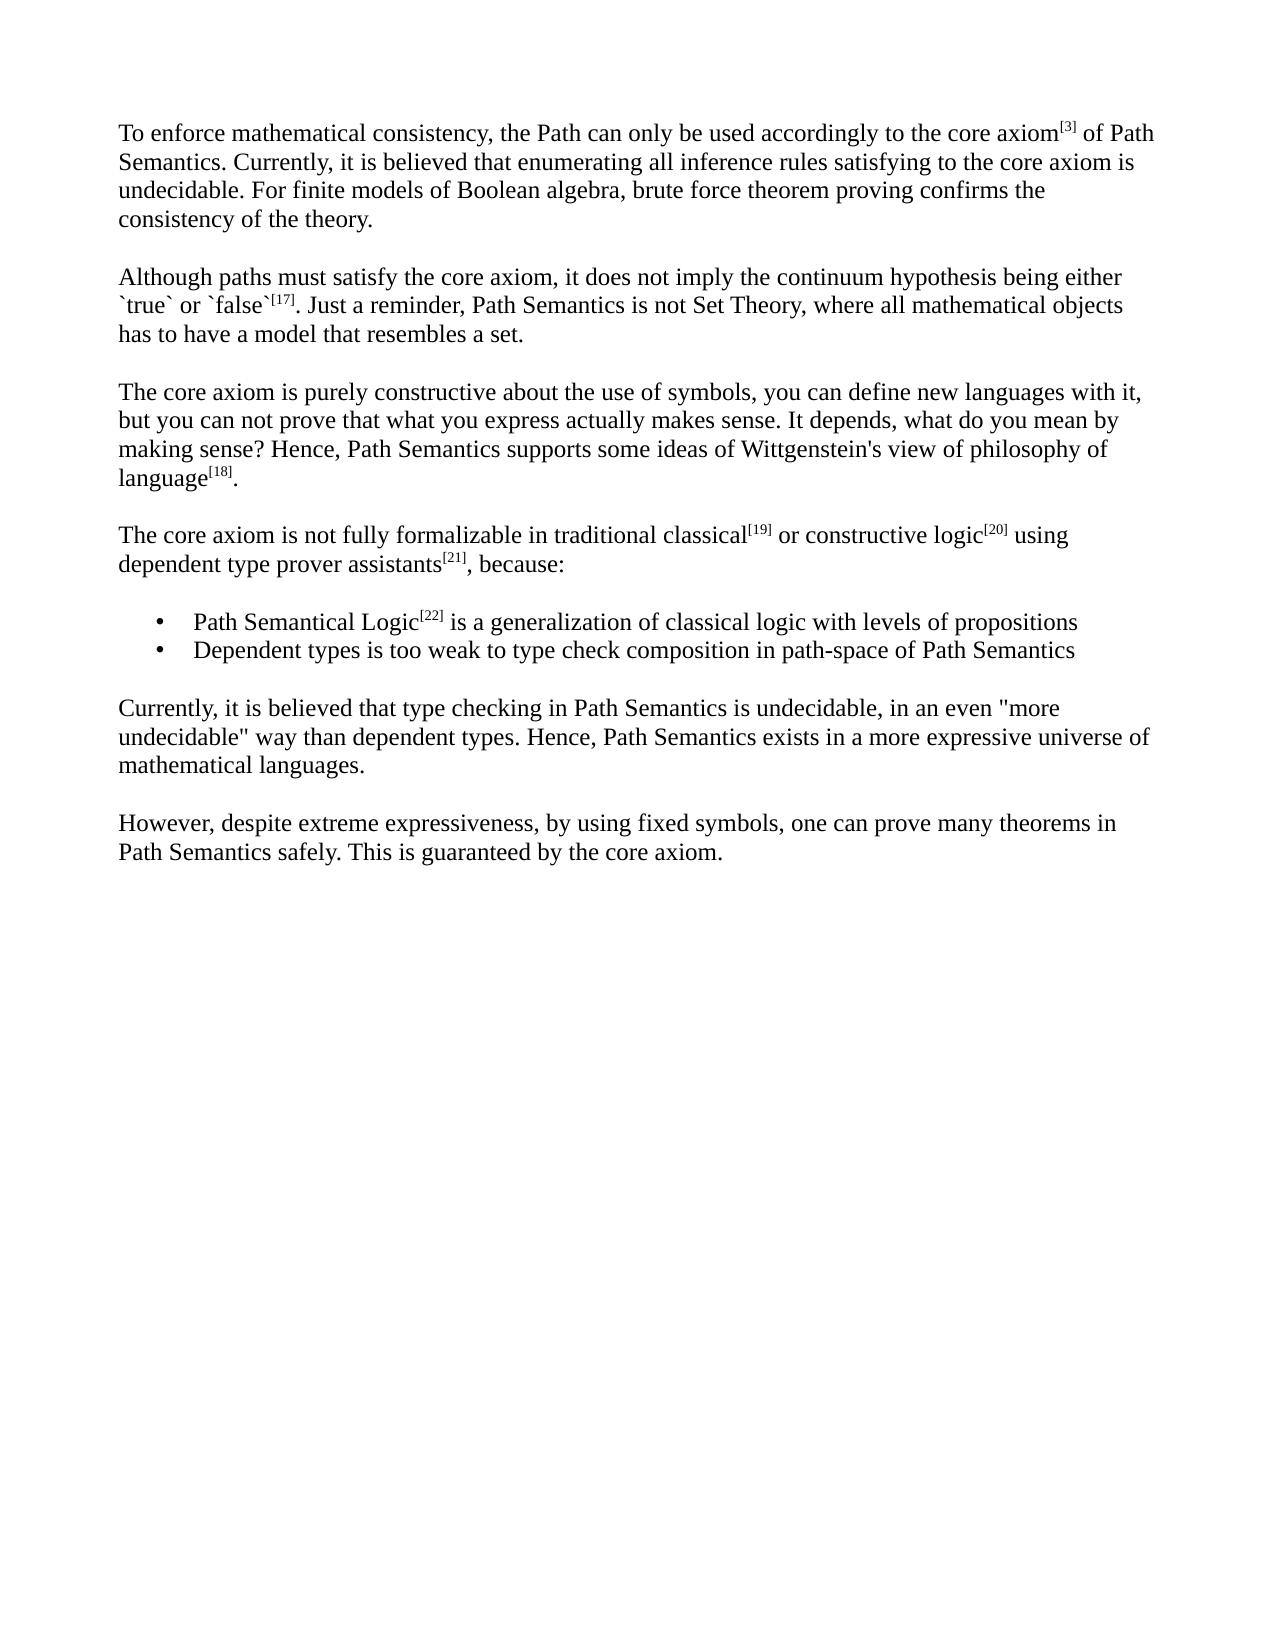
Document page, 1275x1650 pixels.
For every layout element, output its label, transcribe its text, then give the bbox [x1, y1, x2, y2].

list Dependent types is too weak to type check composition in path-space of Path Semantics [156, 636, 1157, 664]
text but you can not prove that what you express actually makes sense. It depends, what do you mean by making sense? Hence, Path Semantics supports some ideas of Wittgenstein's view of philosophy of language[18]. [118, 406, 1157, 492]
text The core axiom is not fully formalizable in traditional classical[19] or constructive logic[20] using dependent type prover assistants[21], because: [118, 521, 1157, 578]
list Path Semantical Logic[22] is a generalization of classical logic with levels of propositions [156, 607, 1157, 636]
text To enforce mathematical consistency, the Path can only be used accordingly to the core axiom[3] of Path Semantics. Currently, it is believed that enumerating all inference rules satisfying to the core axiom is undecidable. For finite models of Boolean algebra, brute force theorem proving confirms the consistency of the theory. [118, 118, 1157, 233]
text The core axiom is purely constructive about the use of symbols, you can define new languages with it, [118, 377, 1157, 406]
text Currently, it is believed that type checking in Path Semantics is undecidable, in an even "more undecidable" way than dependent types. Hence, Path Semantics exists in a more expressive universe of mathematical languages. [118, 693, 1157, 779]
text However, despite extreme expressiveness, by using fixed symbols, one can prove many theorems in Path Semantics safely. This is guaranteed by the core axiom. [118, 808, 1157, 866]
text Although paths must satisfy the core axiom, it does not imply the continuum hypothesis being either `true` or `false`[17]. Just a reminder, Path Semantics is not Set Theory, where all mathematical objects has to have a model that resembles a set. [118, 262, 1157, 348]
